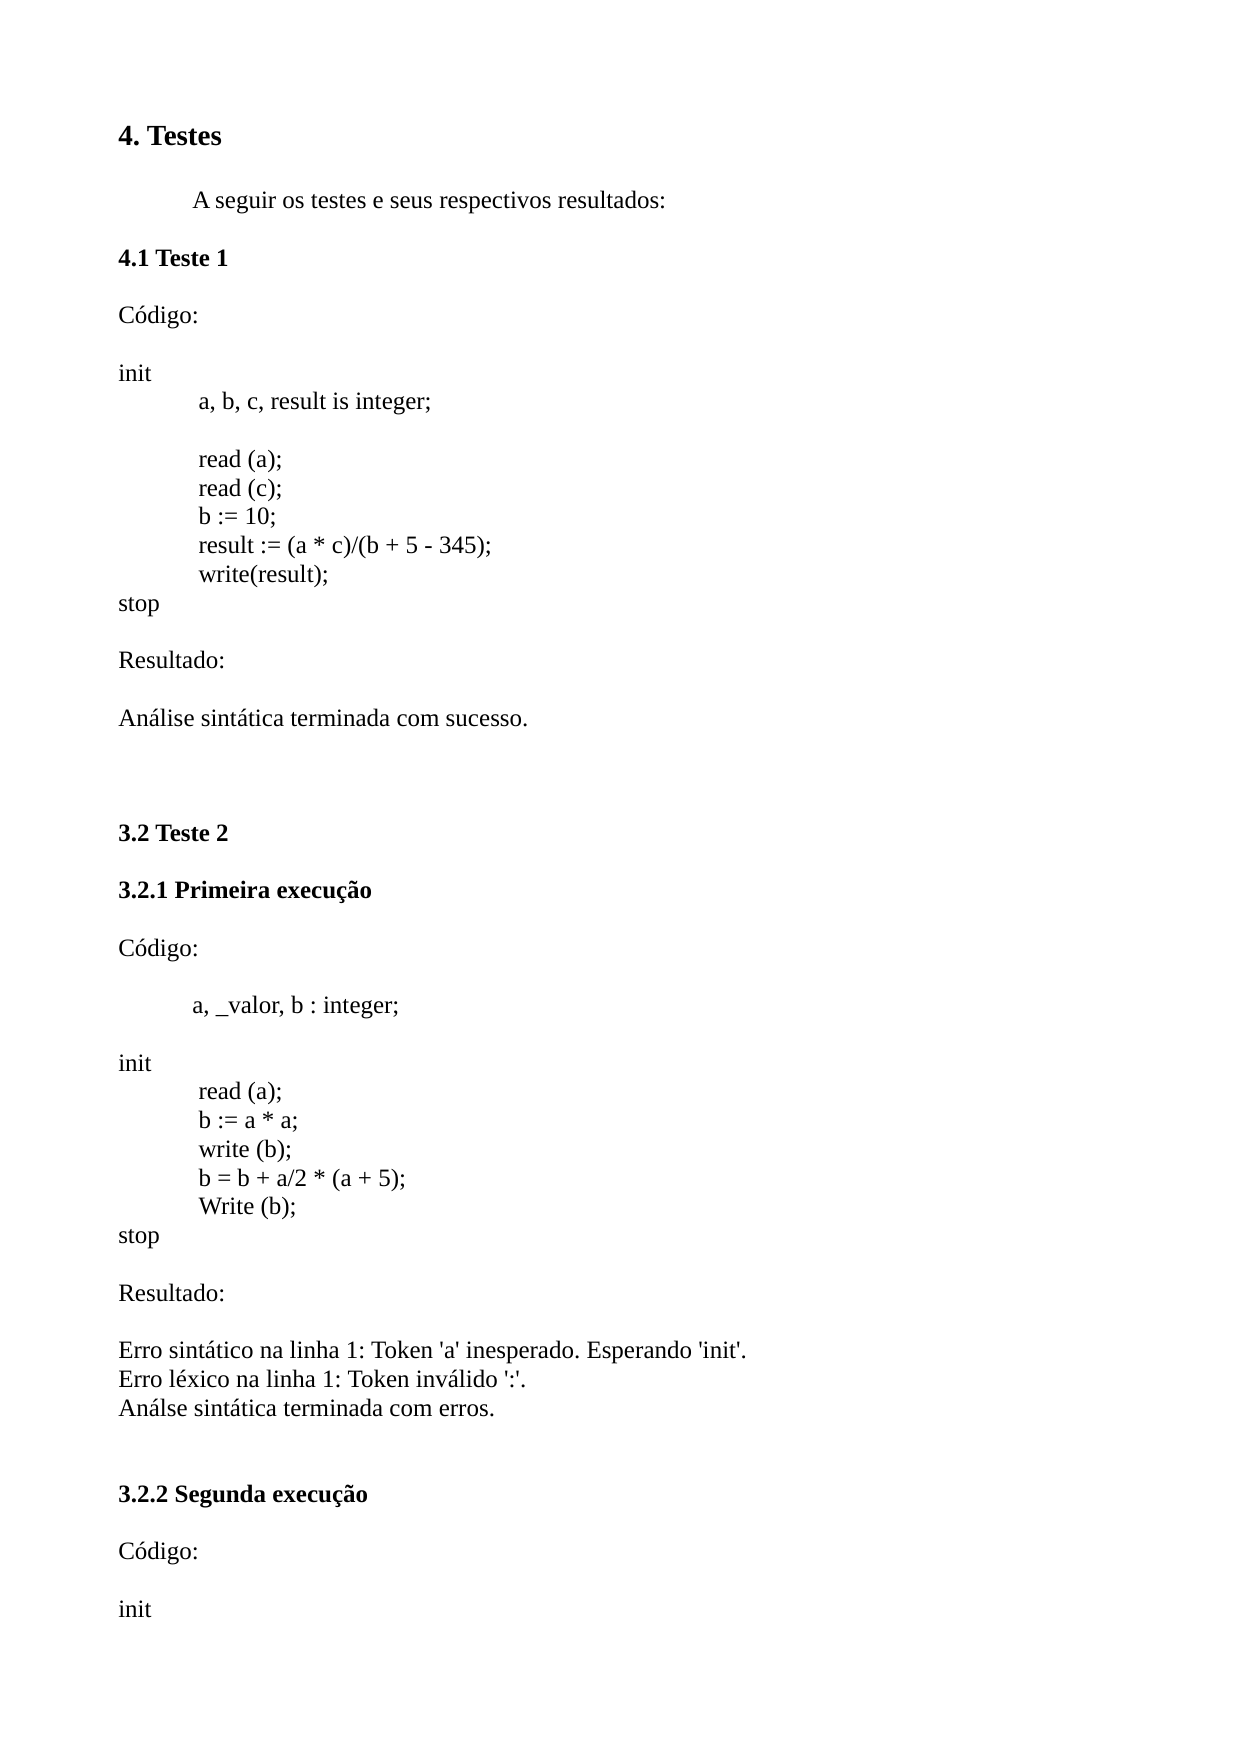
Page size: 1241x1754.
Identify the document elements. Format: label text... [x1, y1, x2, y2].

text A seguir os testes e seus respectivos resultados: [118, 185, 1122, 214]
text 4.1 Teste 1 [118, 243, 1122, 271]
text Resultado: [118, 645, 1122, 674]
text Código: [118, 1536, 1122, 1565]
text write (b); [118, 1134, 1122, 1163]
text result := (a * c)/(b + 5 - 345); [118, 530, 1122, 559]
text b := a * a; [118, 1105, 1122, 1134]
text 4. Testes [118, 118, 1122, 152]
text read (a); [118, 1076, 1122, 1105]
text a, _valor, b : integer; [118, 990, 1122, 1019]
text a, b, c, result is integer; [118, 386, 1122, 415]
text stop [118, 1220, 1122, 1249]
text init [118, 1594, 1122, 1623]
text Análse sintática terminada com erros. [118, 1393, 1122, 1421]
text init [118, 358, 1122, 386]
text Resultado: [118, 1278, 1122, 1306]
text Análise sintática terminada com sucesso. [118, 703, 1122, 731]
text Código: [118, 300, 1122, 329]
text read (a); [118, 444, 1122, 473]
text Código: [118, 933, 1122, 961]
text Erro sintático na linha 1: Token 'a' inesperado. Esperando 'init'. [118, 1335, 1122, 1364]
text 3.2 Teste 2 [118, 818, 1122, 846]
text stop [118, 588, 1122, 616]
text b = b + a/2 * (a + 5); [118, 1163, 1122, 1191]
text 3.2.2 Segunda execução [118, 1479, 1122, 1508]
text 3.2.1 Primeira execução [118, 875, 1122, 904]
text write(result); [118, 559, 1122, 588]
text read (c); [118, 473, 1122, 501]
text Erro léxico na linha 1: Token inválido ':'. [118, 1364, 1122, 1393]
text init [118, 1048, 1122, 1076]
text b := 10; [118, 501, 1122, 530]
text Write (b); [118, 1191, 1122, 1220]
